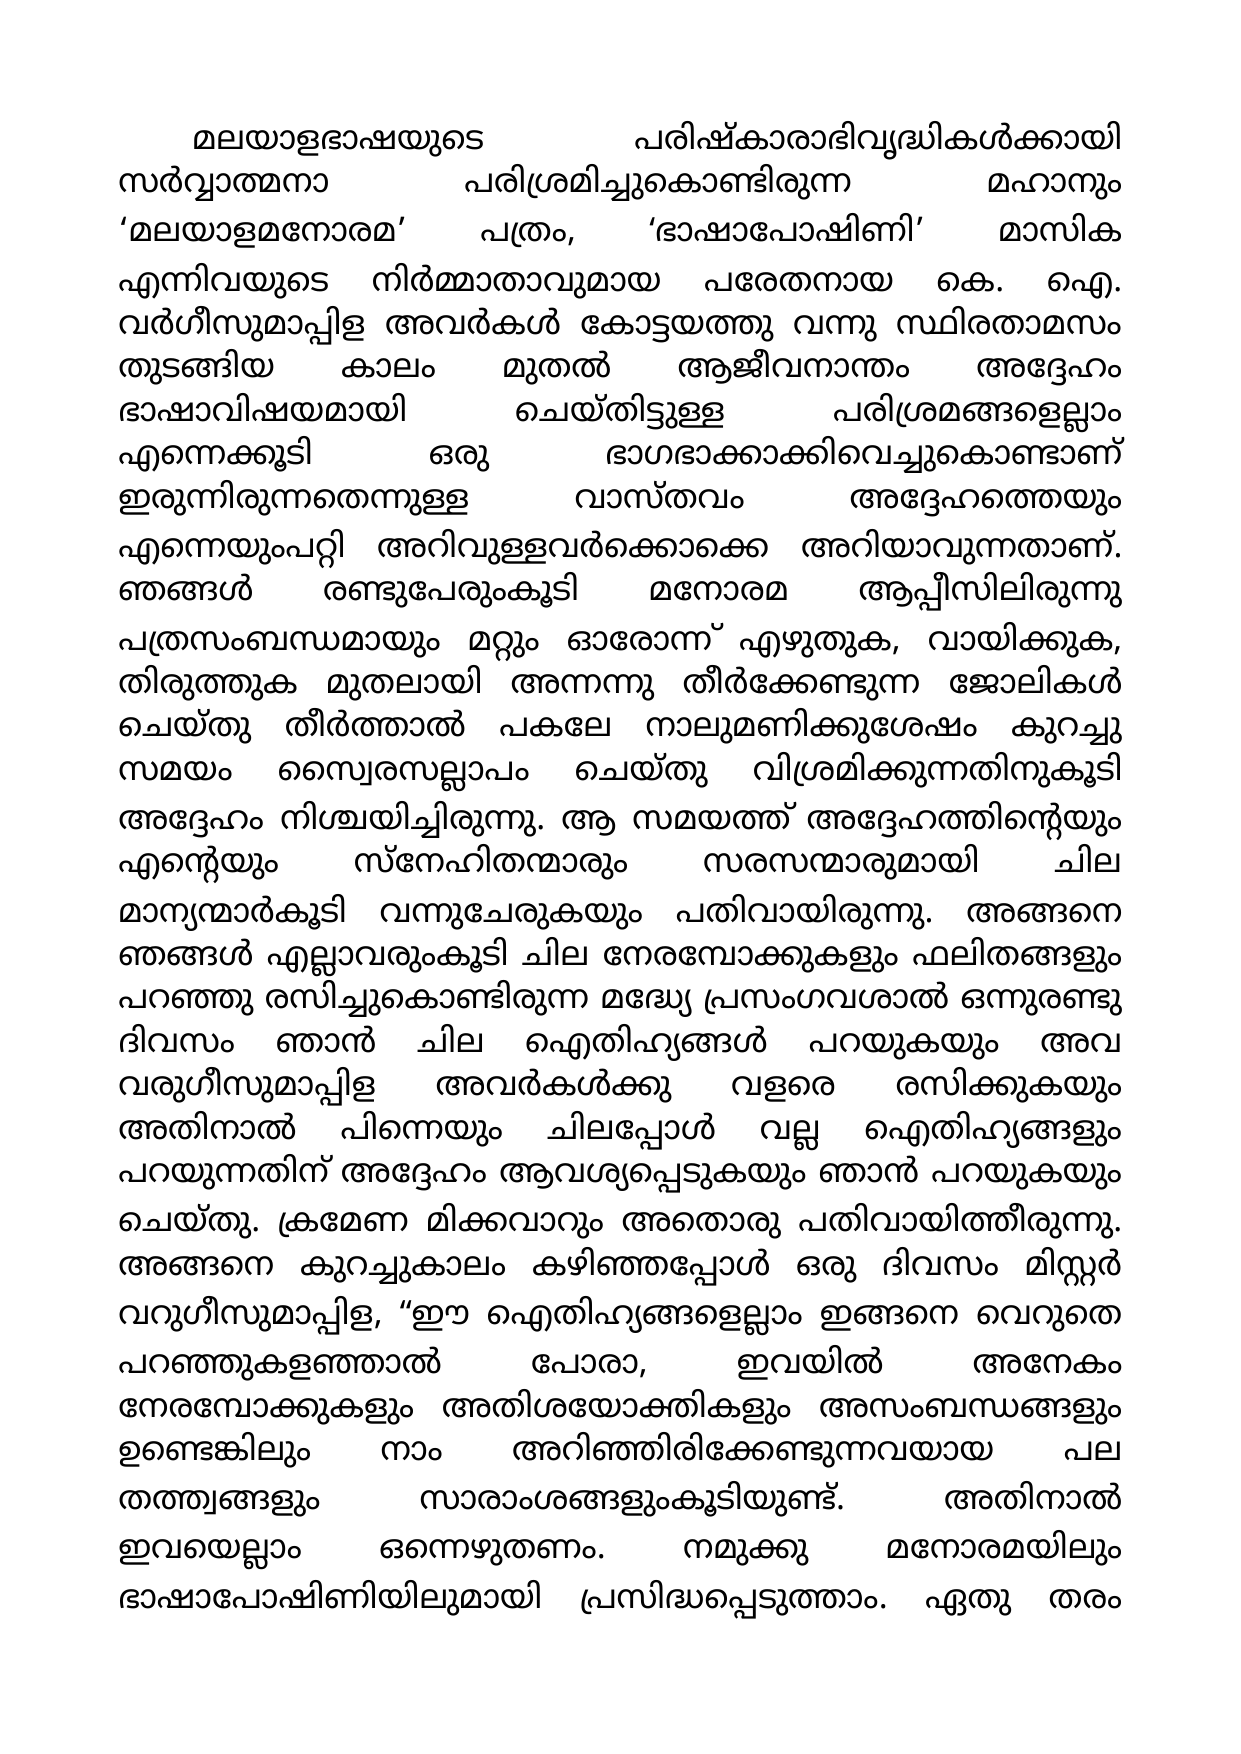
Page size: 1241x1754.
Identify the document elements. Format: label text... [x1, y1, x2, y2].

text മലയാളഭാഷയുടെ പരിഷ്കാരാഭിവൃദ്ധികൾക്കായി സർവ്വാത്മനാ പരിശ്രമിച്ചുകൊണ്ടിരുന്ന മഹാനും ‘മലയാളമനോരമ’ പത്രം, ‘ഭാഷാപോഷിണി’ മാസിക എന്നിവയുടെ നിർമ്മാതാവുമായ പരേതനായ കെ. ഐ. വർഗീസുമാപ്പിള അവർകൾ കോട്ടയത്തു വന്നു സ്ഥിരതാമസം തുടങ്ങിയ കാലം മുതൽ ആജീവനാന്തം അദ്ദേഹം ഭാഷാവിഷയമായി ചെയ്തിട്ടുള്ള പരിശ്രമങ്ങളെല്ലാം എന്നെക്കൂടി ഒരു ഭാഗഭാക്കാക്കിവെച്ചുകൊണ്ടാണ് ഇരുന്നിരുന്നതെന്നുള്ള വാസ്തവം അദ്ദേഹത്തെയും എന്നെയും‌പറ്റി അറിവുള്ളവർക്കൊക്കെ അറിയാവുന്നതാണ്. ഞങ്ങൾ രണ്ടുപേരുംകൂടി മനോരമ ആപ്പീസിലിരുന്നു പത്രസംബന്ധമായും മറ്റും ഓരോന്ന് എഴുതുക, വായിക്കുക, തിരുത്തുക മുതലായി അന്നന്നു തീർക്കേണ്ടുന്ന ജോലികൾ ചെയ്തു തീർത്താൽ പകലേ നാലുമണിക്കുശേഷം കുറച്ചു സമയം സ്വൈരസല്ലാപം ചെയ്തു വിശ്രമിക്കുന്നതിനുകൂടി അദ്ദേഹം നിശ്ചയിച്ചിരുന്നു. ആ സമയത്ത് അദ്ദേഹത്തിന്റെയും എന്റെയും സ്നേഹിതന്മാരും സരസന്മാരുമായി ചില മാന്യന്മാർകൂടി വന്നുചേരുകയും പതിവായിരുന്നു. അങ്ങനെ ഞങ്ങൾ എല്ലാവരുംകൂടി ചില നേരമ്പോക്കുകളും ഫലിതങ്ങളും പറഞ്ഞു രസിച്ചുകൊണ്ടിരുന്ന മദ്ധ്യേ പ്രസംഗവശാൽ ഒന്നുരണ്ടു ദിവസം ഞാൻ ചില ഐതിഹ്യങ്ങൾ പറയുകയും അവ വരുഗീസുമാപ്പിള അവർകൾക്കു വളരെ രസിക്കുകയും അതിനാൽ പിന്നെയും ചിലപ്പോൾ വല്ല ഐതിഹ്യങ്ങളും പറയുന്നതിന് അദ്ദേഹം ആവശ്യപ്പെടുകയും ഞാൻ പറയുകയും ചെയ്തു. ക്രമേണ മിക്കവാറും അതൊരു പതിവായിത്തീരുന്നു. അങ്ങനെ കുറച്ചുകാലം കഴിഞ്ഞപ്പോൾ ഒരു ദിവസം മിസ്റ്റർ വറുഗീസുമാപ്പിള, “ഈ ഐതിഹ്യങ്ങളെല്ലാം ഇങ്ങനെ വെറുതെ പറഞ്ഞുകളഞ്ഞാൽ പോരാ, ഇവയിൽ അനേകം നേരമ്പോക്കുകളും അതിശയോക്തികളും അസംബന്ധങ്ങളും ഉണ്ടെങ്കിലും നാം അറിഞ്ഞിരിക്കേണ്ടുന്നവയായ പല തത്ത്വങ്ങളും സാരാംശങ്ങളുംകൂടിയുണ്ട്. അതിനാൽ ഇവയെല്ലാം ഒന്നെഴുതണം. നമുക്കു മനോരമയിലും ഭാഷാപോഷിണിയിലുമായി പ്രസിദ്ധപ്പെടുത്താം. ഏതു തരം [118, 118, 1122, 1622]
